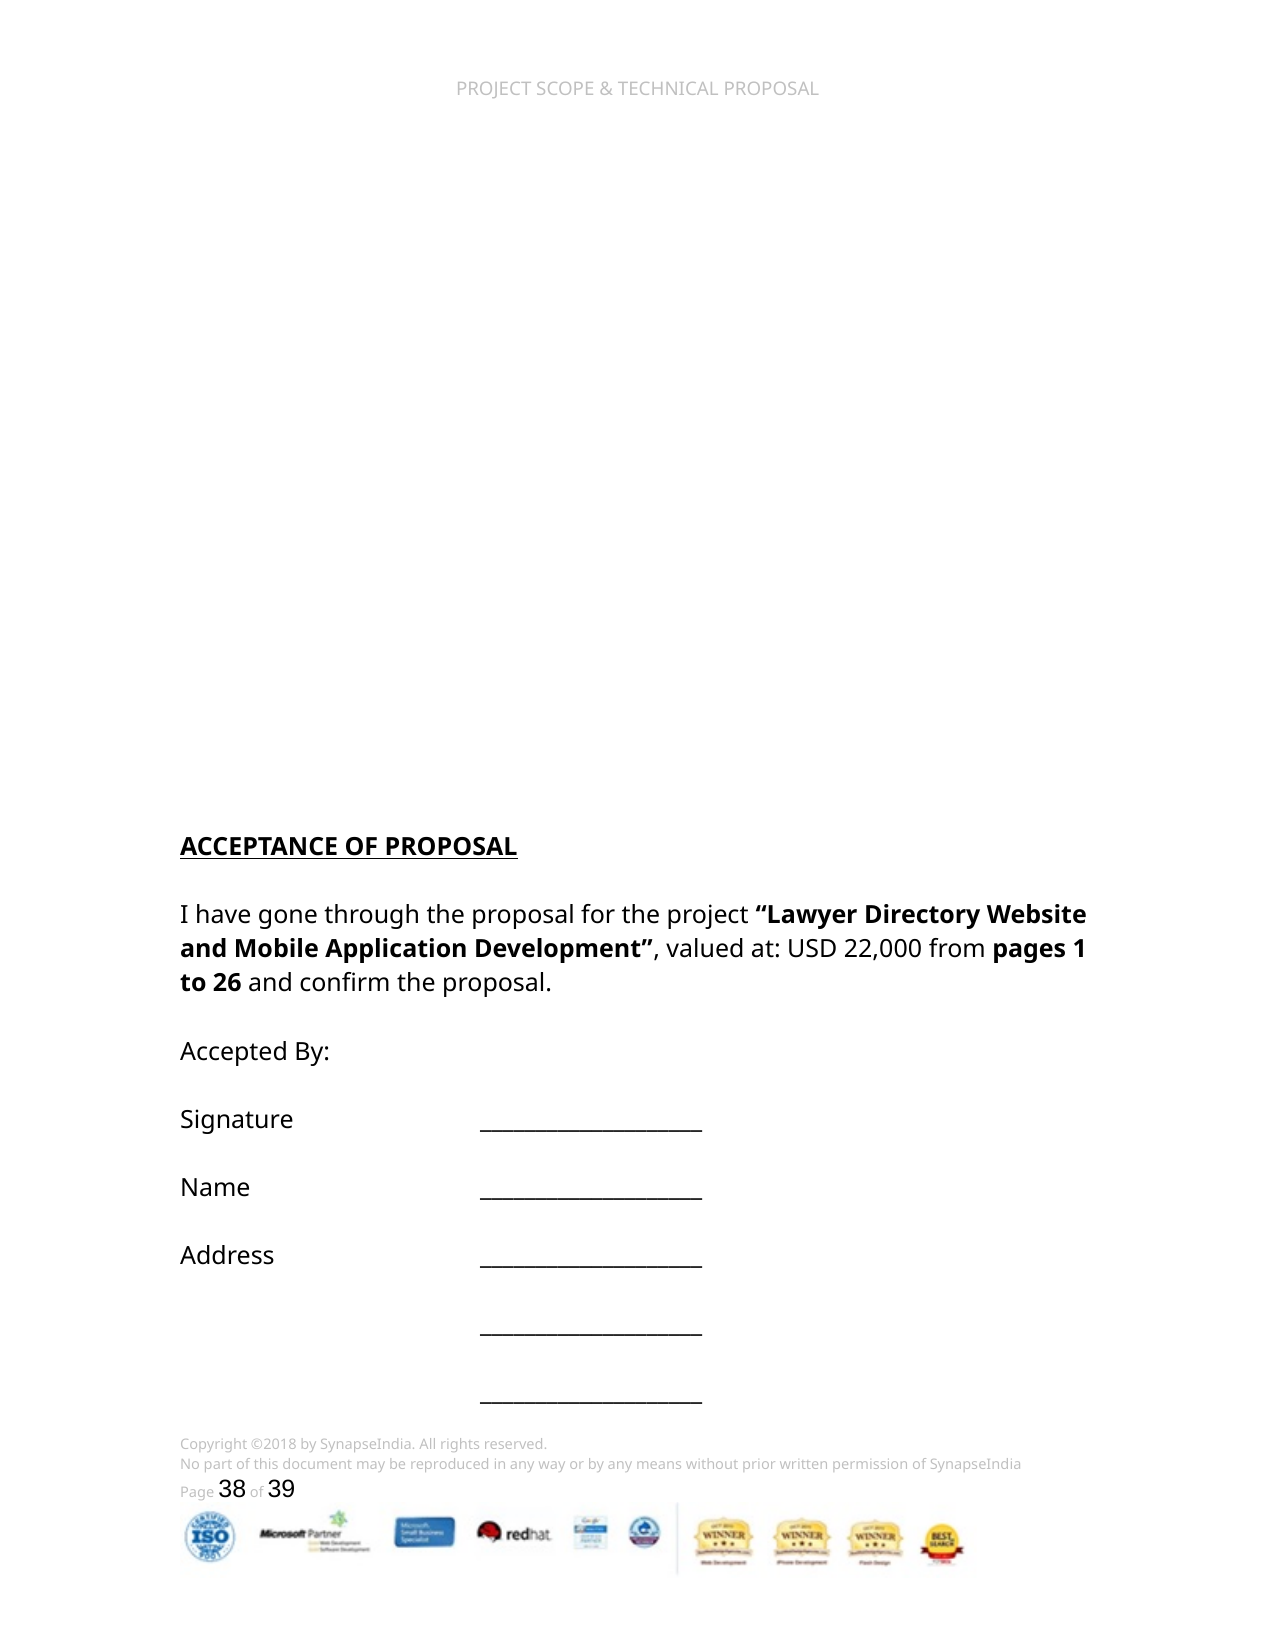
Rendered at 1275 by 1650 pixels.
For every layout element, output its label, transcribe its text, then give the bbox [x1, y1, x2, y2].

text Name ____________________ [180, 1169, 1095, 1203]
text Signature ____________________ [180, 1101, 1095, 1135]
picture [180, 1502, 977, 1578]
text ____________________ [405, 1306, 1095, 1340]
text ACCEPTANCE OF PROPOSAL [180, 829, 1095, 863]
text Accepted By: [180, 1033, 1095, 1067]
text Address ____________________ [180, 1237, 1095, 1272]
text ____________________ [405, 1374, 1095, 1408]
text I have gone through the proposal for the project “Lawyer Directory Website and Mobile Application Development”, valued at: USD 22,000 from pages 1 to 26 and confirm the proposal. [180, 897, 1095, 999]
